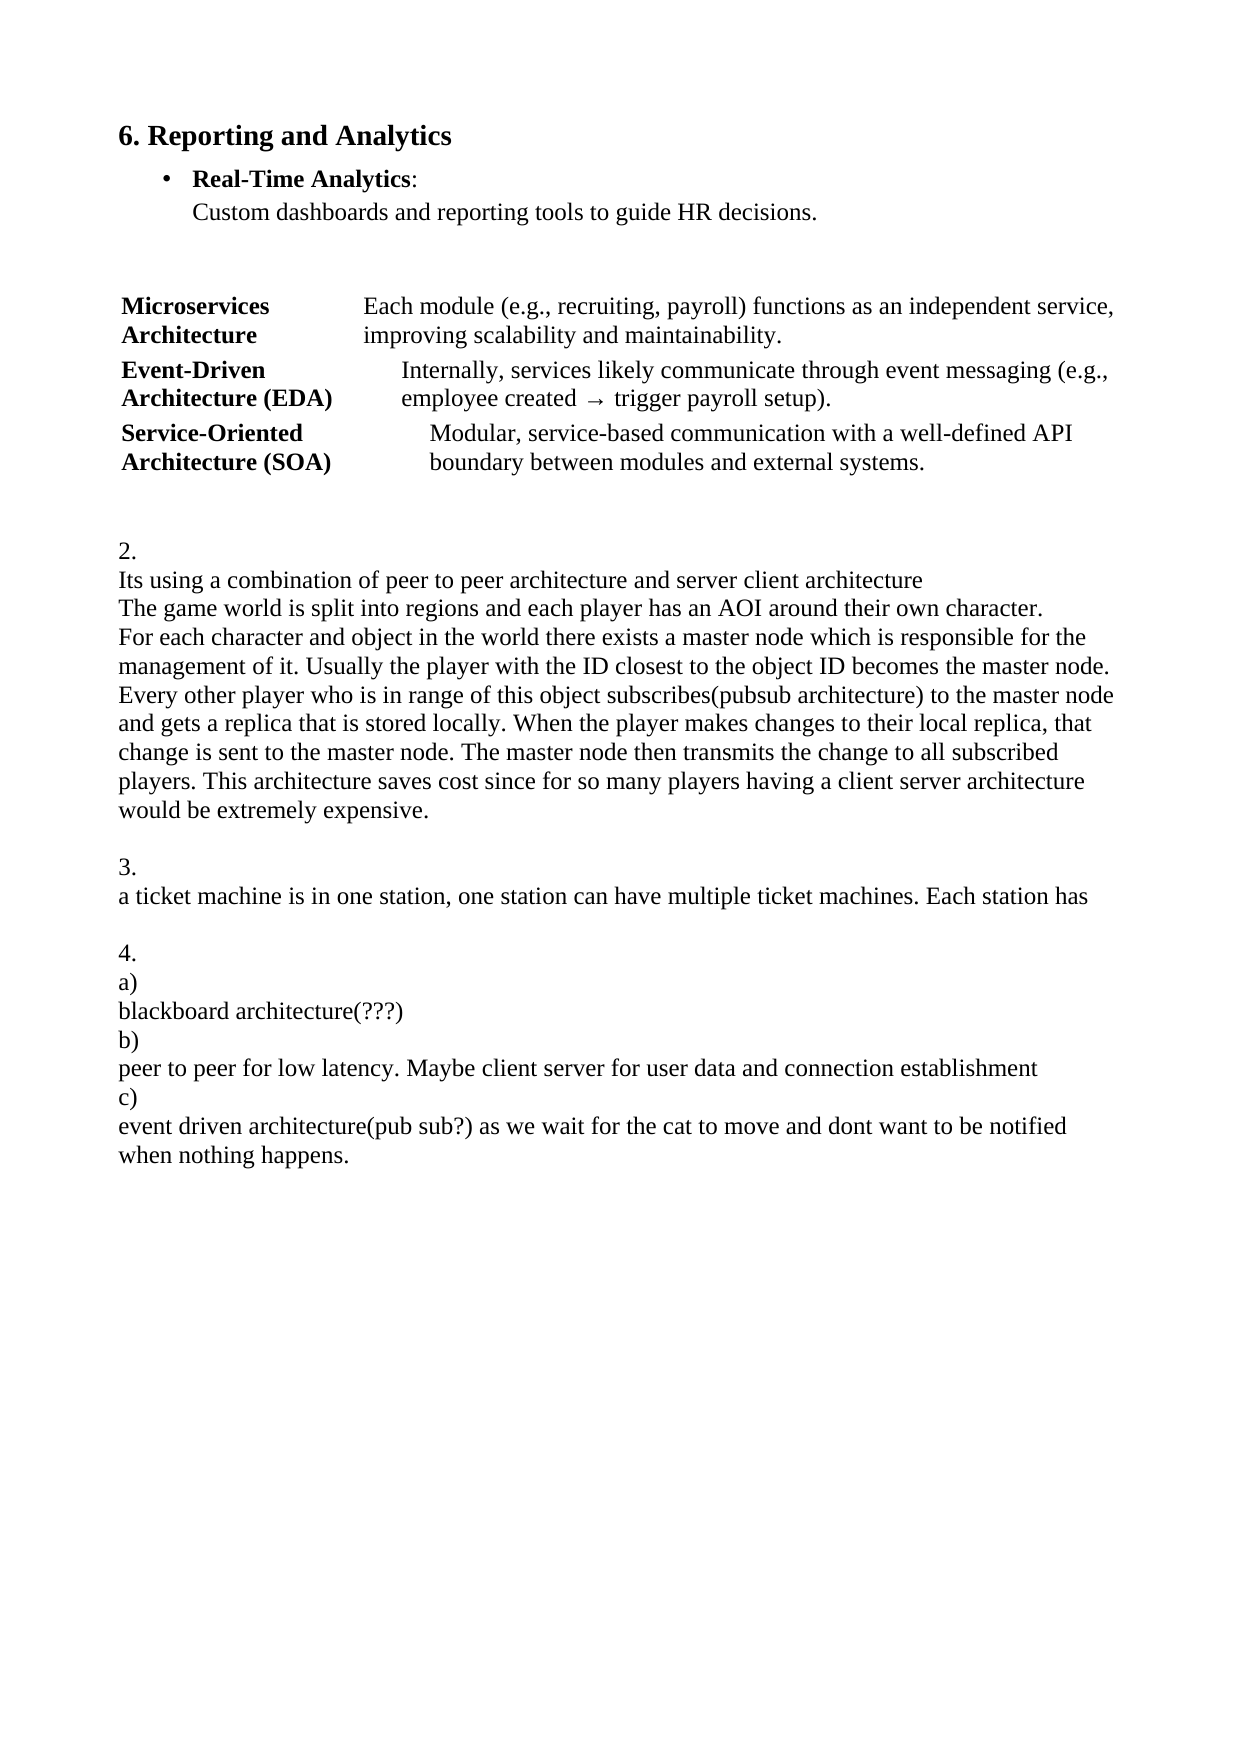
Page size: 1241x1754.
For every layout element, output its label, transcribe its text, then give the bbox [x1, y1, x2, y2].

table_header Service-Oriented Architecture (SOA) [118, 415, 426, 478]
text a ticket machine is in one station, one station can have multiple ticket machines. Each station has [118, 881, 1122, 910]
subtitle 6. Reporting and Analytics [118, 118, 1122, 152]
text Its using a combination of peer to peer architecture and server client architecture [118, 565, 1122, 593]
text event driven architecture(pub sub?) as we wait for the cat to move and dont want to be notified when nothing happens. [118, 1111, 1122, 1168]
text 4. [118, 938, 1122, 967]
text For each character and object in the world there exists a master node which is responsible for the management of it. Usually the player with the ID closest to the object ID becomes the master node. [118, 622, 1122, 680]
text c) [118, 1082, 1122, 1111]
table_header Microservices Architecture [118, 289, 360, 352]
text 2. [118, 536, 1122, 565]
table_header Each module (e.g., recruiting, payroll) functions as an independent service, improving scalability and maintainability. [360, 289, 1122, 352]
table_header Modular, service-based communication with a well-defined API boundary between modules and external systems. [426, 415, 1122, 478]
list Real-Time Analytics: Custom dashboards and reporting tools to guide HR decisions. [162, 164, 1122, 226]
text The game world is split into regions and each player has an AOI around their own character. [118, 593, 1122, 622]
table_header Event-Driven Architecture (EDA) [118, 352, 398, 415]
table_header Internally, services likely communicate through event messaging (e.g., employee created → trigger payroll setup). [398, 352, 1122, 415]
text peer to peer for low latency. Maybe client server for user data and connection establishment [118, 1053, 1122, 1082]
text 3. [118, 852, 1122, 881]
text a) blackboard architecture(???) b) [118, 967, 1122, 1053]
text Every other player who is in range of this object subscribes(pubsub architecture) to the master node and gets a replica that is stored locally. When the player makes changes to their local replica, that change is sent to the master node. The master node then transmits the change to all subscribed players. This architecture saves cost since for so many players having a client server architecture would be extremely expensive. [118, 680, 1122, 823]
